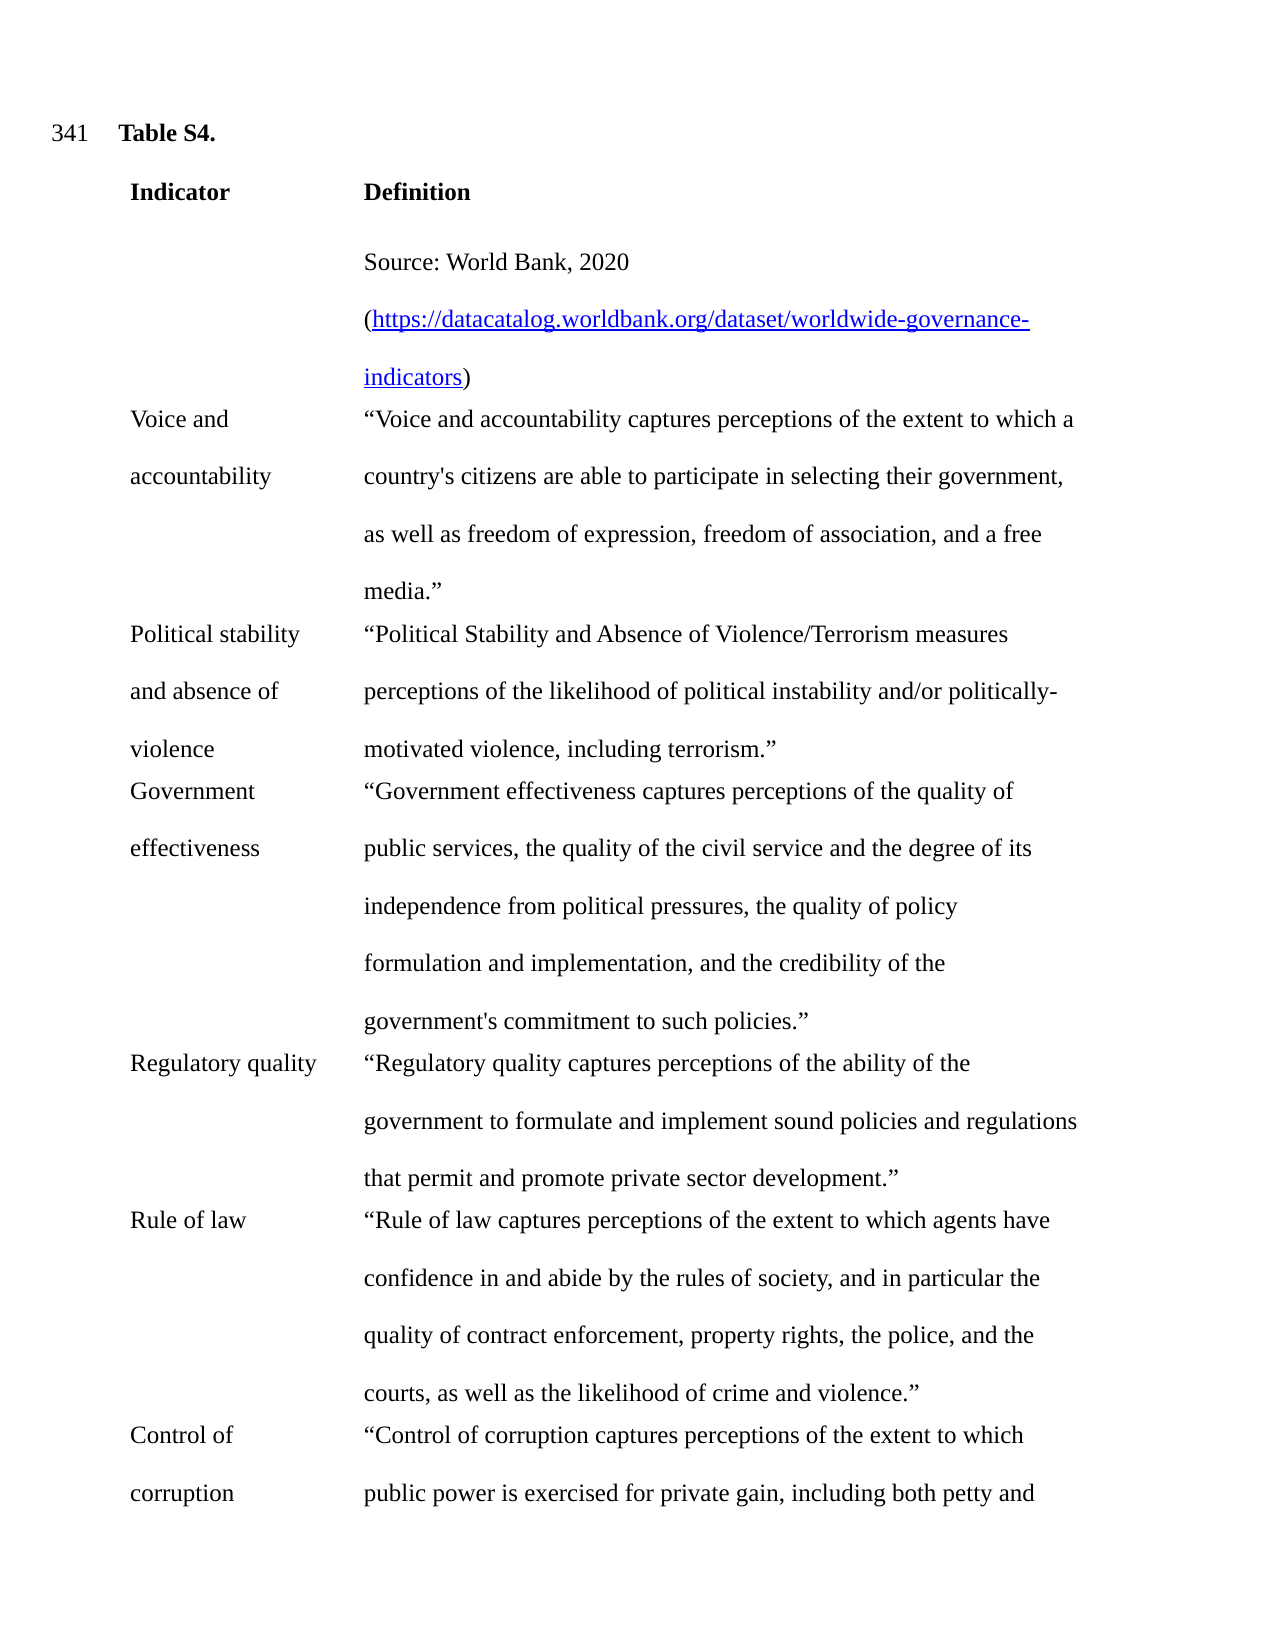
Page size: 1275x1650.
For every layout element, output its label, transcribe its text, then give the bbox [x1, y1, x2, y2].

table_cell “Voice and accountability captures perceptions of the extent to which a country's citizens are able to participate in selecting their government, as well as freedom of expression, freedom of association, and a free media.” [352, 404, 1092, 618]
table_cell “Control of corruption captures perceptions of the extent to which public power is exercised for private gain, including both petty and [352, 1420, 1092, 1519]
table_cell Voice and accountability [119, 404, 351, 618]
table_cell Political stability and absence of violence [119, 619, 351, 775]
table_cell “Government effectiveness captures perceptions of the quality of public services, the quality of the civil service and the degree of its independence from political pressures, the quality of policy formulation and implementation, and the credibility of the government's commitment to such policies.” [352, 776, 1092, 1047]
table_cell Control of corruption [119, 1420, 351, 1519]
table_cell Regulatory quality [119, 1048, 351, 1204]
table_cell Rule of law [119, 1206, 351, 1419]
table_cell “Rule of law captures perceptions of the extent to which agents have confidence in and abide by the rules of society, and in particular the quality of contract enforcement, property rights, the police, and the courts, as well as the likelihood of crime and violence.” [352, 1206, 1092, 1419]
table_header Definition Source: World Bank, 2020 (https://datacatalog.worldbank.org/dataset/worldwide-governance-indicators) [352, 177, 1092, 403]
table_header Indicator [119, 177, 351, 403]
table_cell Government effectiveness [119, 776, 351, 1047]
table_cell “Political Stability and Absence of Violence/Terrorism measures perceptions of the likelihood of political instability and/or politically-motivated violence, including terrorism.” [352, 619, 1092, 775]
table_cell “Regulatory quality captures perceptions of the ability of the government to formulate and implement sound policies and regulations that permit and promote private sector development.” [352, 1048, 1092, 1204]
text Table S4. [118, 118, 1157, 147]
